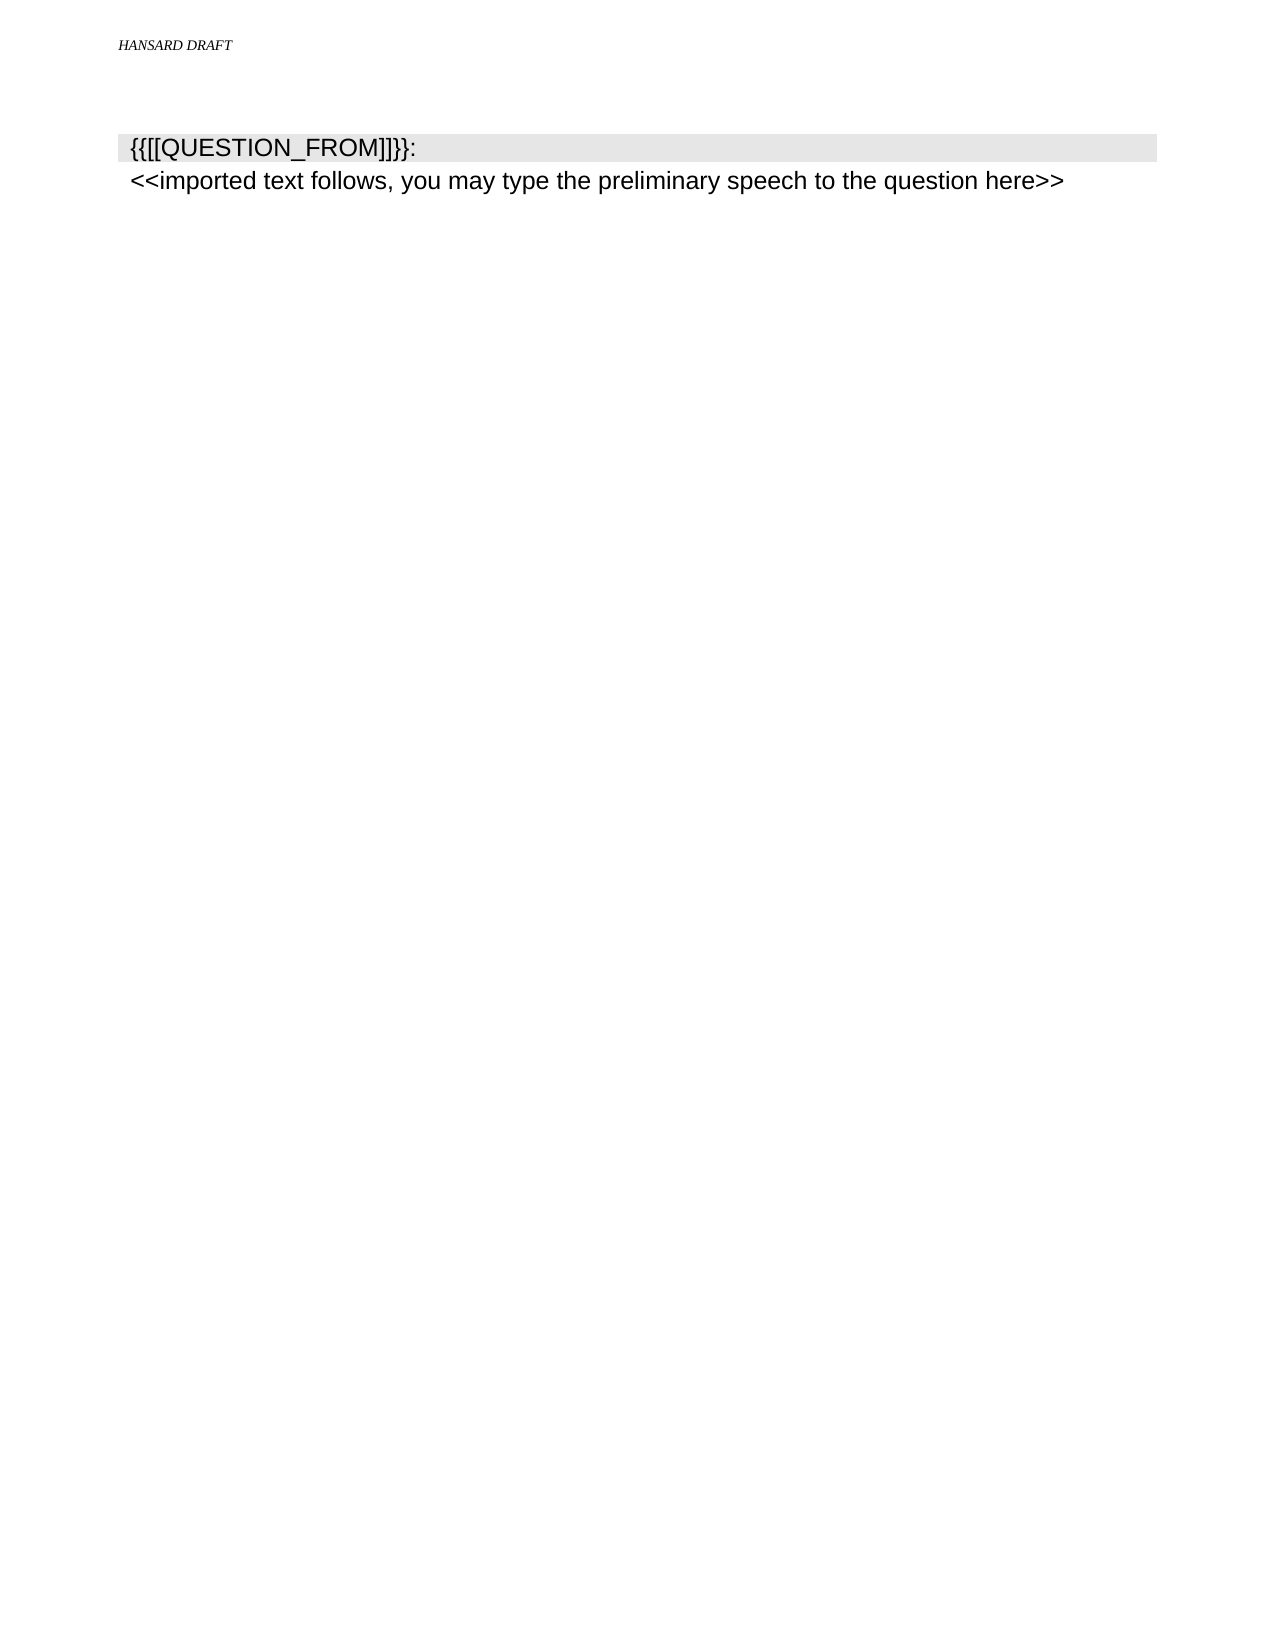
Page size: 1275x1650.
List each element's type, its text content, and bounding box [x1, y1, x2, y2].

text <<imported text follows, you may type the preliminary speech to the question here>> [130, 167, 1157, 194]
text {{[[QUESTION_FROM]]}}: [130, 134, 1157, 162]
